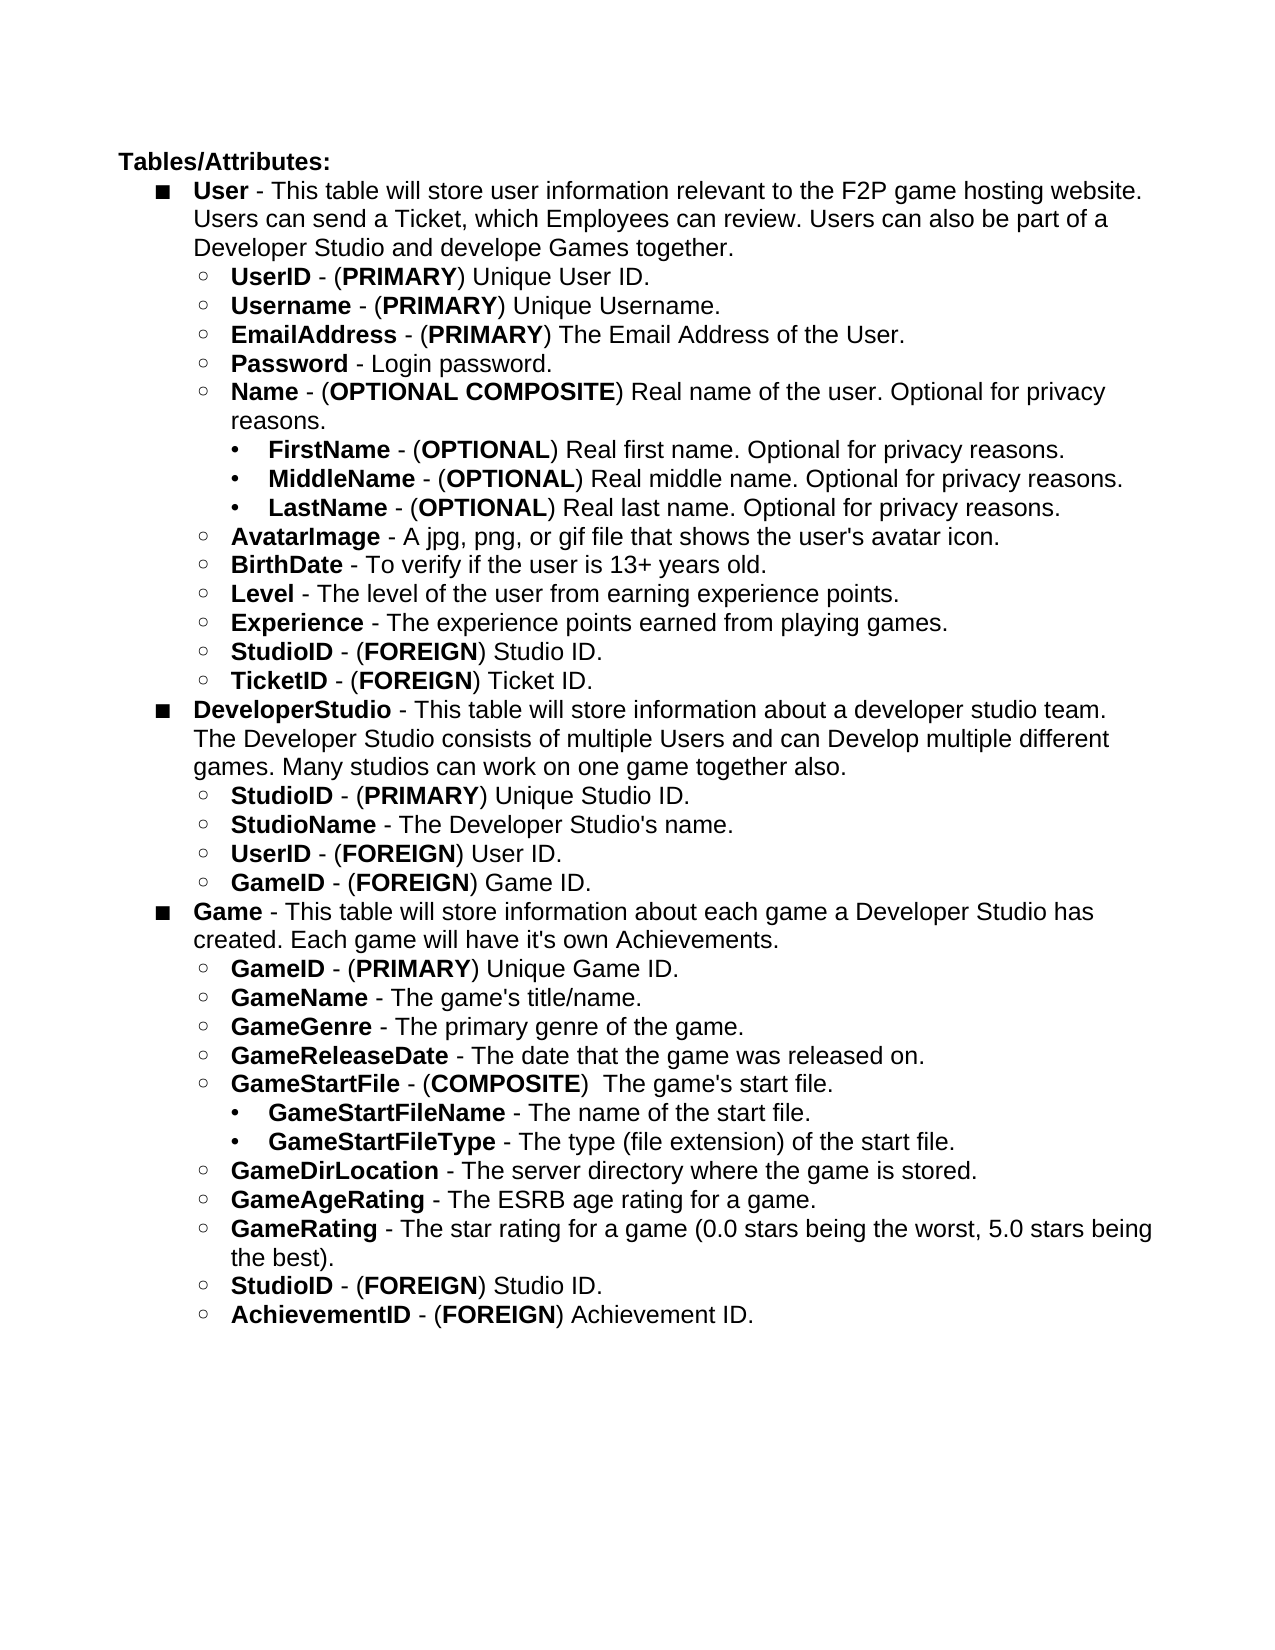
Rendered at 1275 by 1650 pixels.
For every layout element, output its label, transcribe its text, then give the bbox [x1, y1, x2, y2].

list MiddleName - (OPTIONAL) Real middle name. Optional for privacy reasons. [231, 464, 1157, 493]
list GameReleaseDate - The date that the game was released on. [193, 1041, 1157, 1069]
list BirthDate - To verify if the user is 13+ years old. [193, 550, 1157, 579]
list LastName - (OPTIONAL) Real last name. Optional for privacy reasons. [231, 493, 1157, 522]
list Experience - The experience points earned from playing games. [193, 608, 1157, 637]
list GameID - (PRIMARY) Unique Game ID. [193, 954, 1157, 983]
list EmailAddress - (PRIMARY) The Email Address of the User. [193, 320, 1157, 348]
list UserID - (FOREIGN) User ID. [193, 839, 1157, 868]
list GameStartFileType - The type (file extension) of the start file. [231, 1127, 1157, 1156]
list User - This table will store user information relevant to the F2P game hosting website. Users can send a Ticket, which Employees can review. Users can also be part of a Developer Studio and develope Games together. [156, 176, 1157, 262]
list Username - (PRIMARY) Unique Username. [193, 291, 1157, 320]
list GameStartFile - (COMPOSITE) The game's start file. [193, 1069, 1157, 1098]
list Name - (OPTIONAL COMPOSITE) Real name of the user. Optional for privacy reasons. [193, 377, 1157, 435]
list GameRating - The star rating for a game (0.0 stars being the worst, 5.0 stars being the best). [193, 1214, 1157, 1271]
text Tables/Attributes: [118, 147, 1157, 176]
list TicketID - (FOREIGN) Ticket ID. [193, 666, 1157, 695]
list GameName - The game's title/name. [193, 983, 1157, 1012]
list FirstName - (OPTIONAL) Real first name. Optional for privacy reasons. [231, 435, 1157, 464]
list StudioID - (PRIMARY) Unique Studio ID. [193, 781, 1157, 810]
list GameAgeRating - The ESRB age rating for a game. [193, 1185, 1157, 1214]
list GameDirLocation - The server directory where the game is stored. [193, 1156, 1157, 1185]
list GameID - (FOREIGN) Game ID. [193, 868, 1157, 896]
list Password - Login password. [193, 348, 1157, 377]
list GameGenre - The primary genre of the game. [193, 1012, 1157, 1041]
list Game - This table will store information about each game a Developer Studio has created. Each game will have it's own Achievements. [156, 896, 1157, 954]
list Level - The level of the user from earning experience points. [193, 579, 1157, 608]
list GameStartFileName - The name of the start file. [231, 1098, 1157, 1127]
list StudioName - The Developer Studio's name. [193, 810, 1157, 839]
list StudioID - (FOREIGN) Studio ID. [193, 637, 1157, 666]
list AchievementID - (FOREIGN) Achievement ID. [193, 1300, 1157, 1329]
list DeveloperStudio - This table will store information about a developer studio team. The Developer Studio consists of multiple Users and can Develop multiple different games. Many studios can work on one game together also. [156, 695, 1157, 781]
list StudioID - (FOREIGN) Studio ID. [193, 1271, 1157, 1300]
list AvatarImage - A jpg, png, or gif file that shows the user's avatar icon. [193, 522, 1157, 550]
list UserID - (PRIMARY) Unique User ID. [193, 262, 1157, 291]
